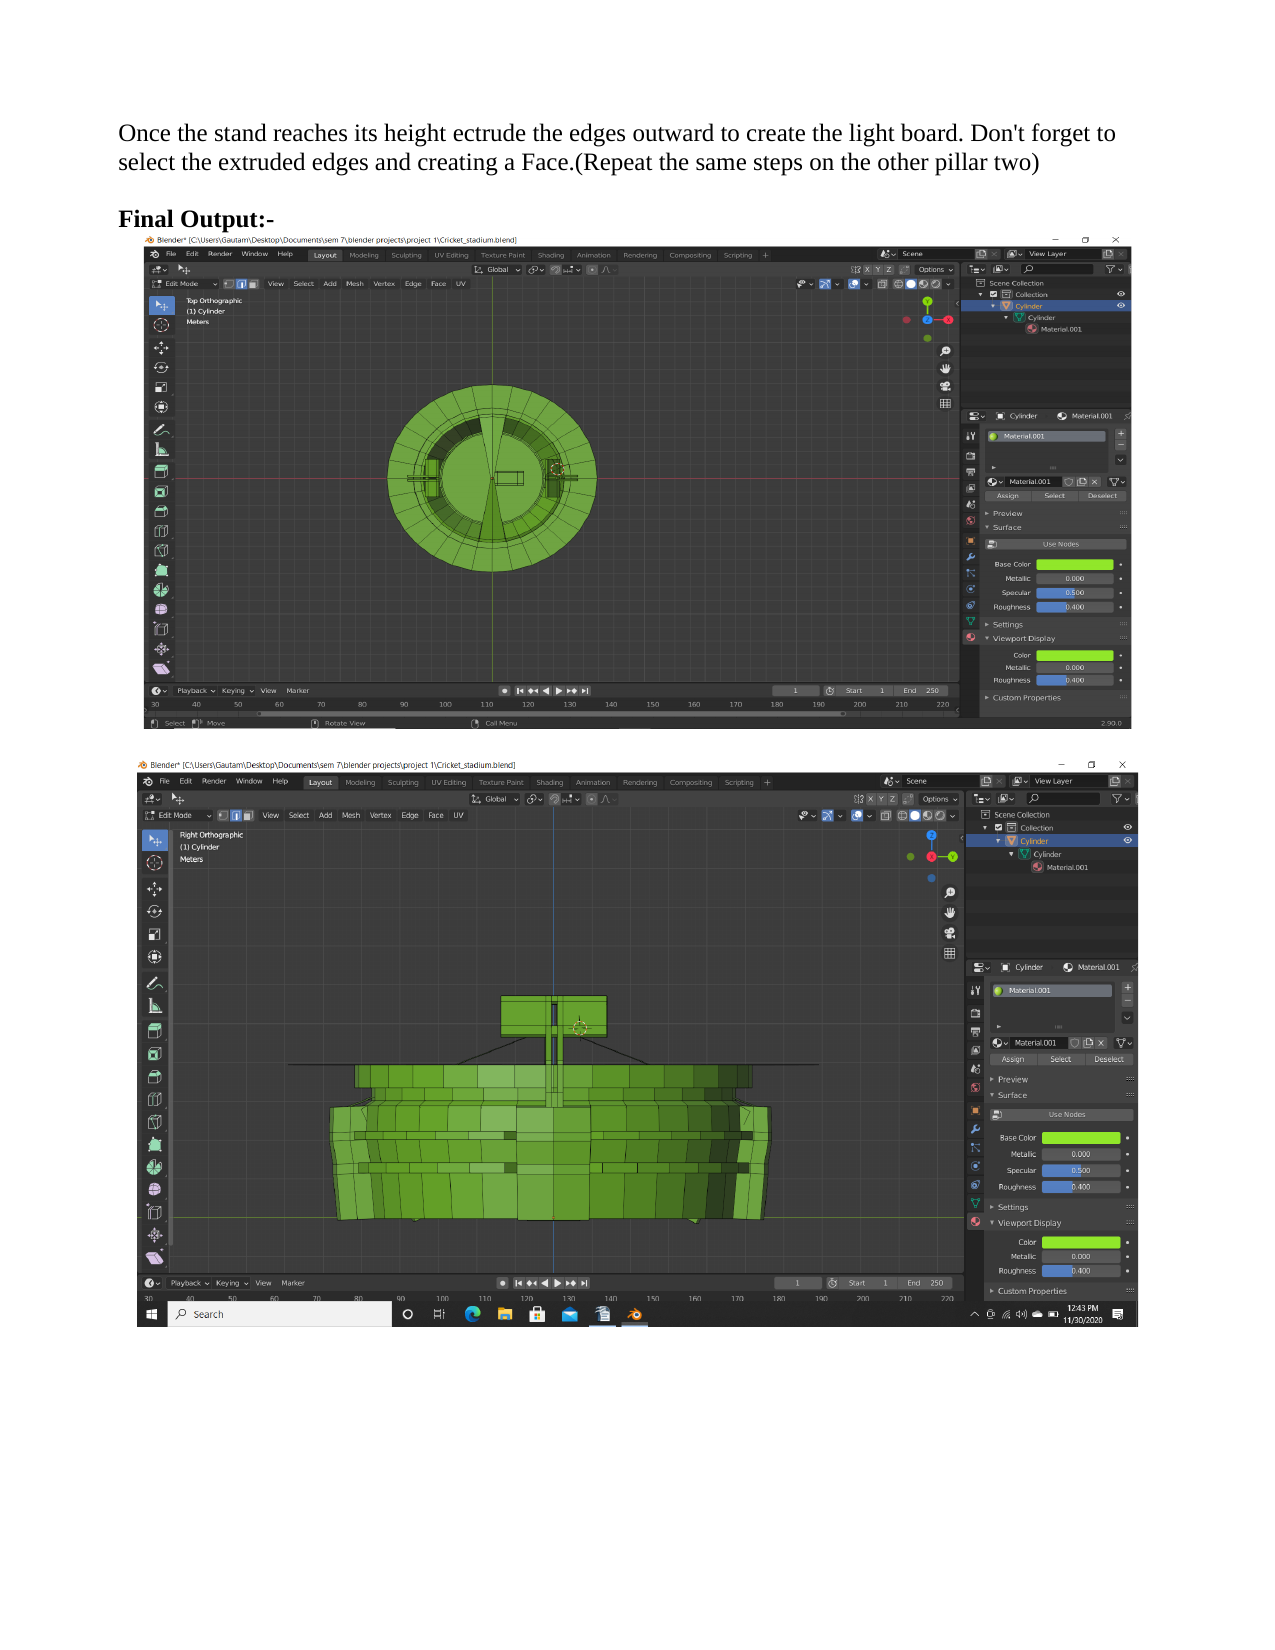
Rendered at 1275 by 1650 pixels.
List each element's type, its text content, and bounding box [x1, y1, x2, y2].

text Final Output:- [118, 204, 1157, 233]
text Once the stand reaches its height ectrude the edges outward to create the light board. Don't forget to select the extruded edges and creating a Face.(Repeat the same steps on the other pillar two) [118, 118, 1157, 176]
picture [137, 757, 1139, 1327]
picture [143, 233, 1132, 729]
